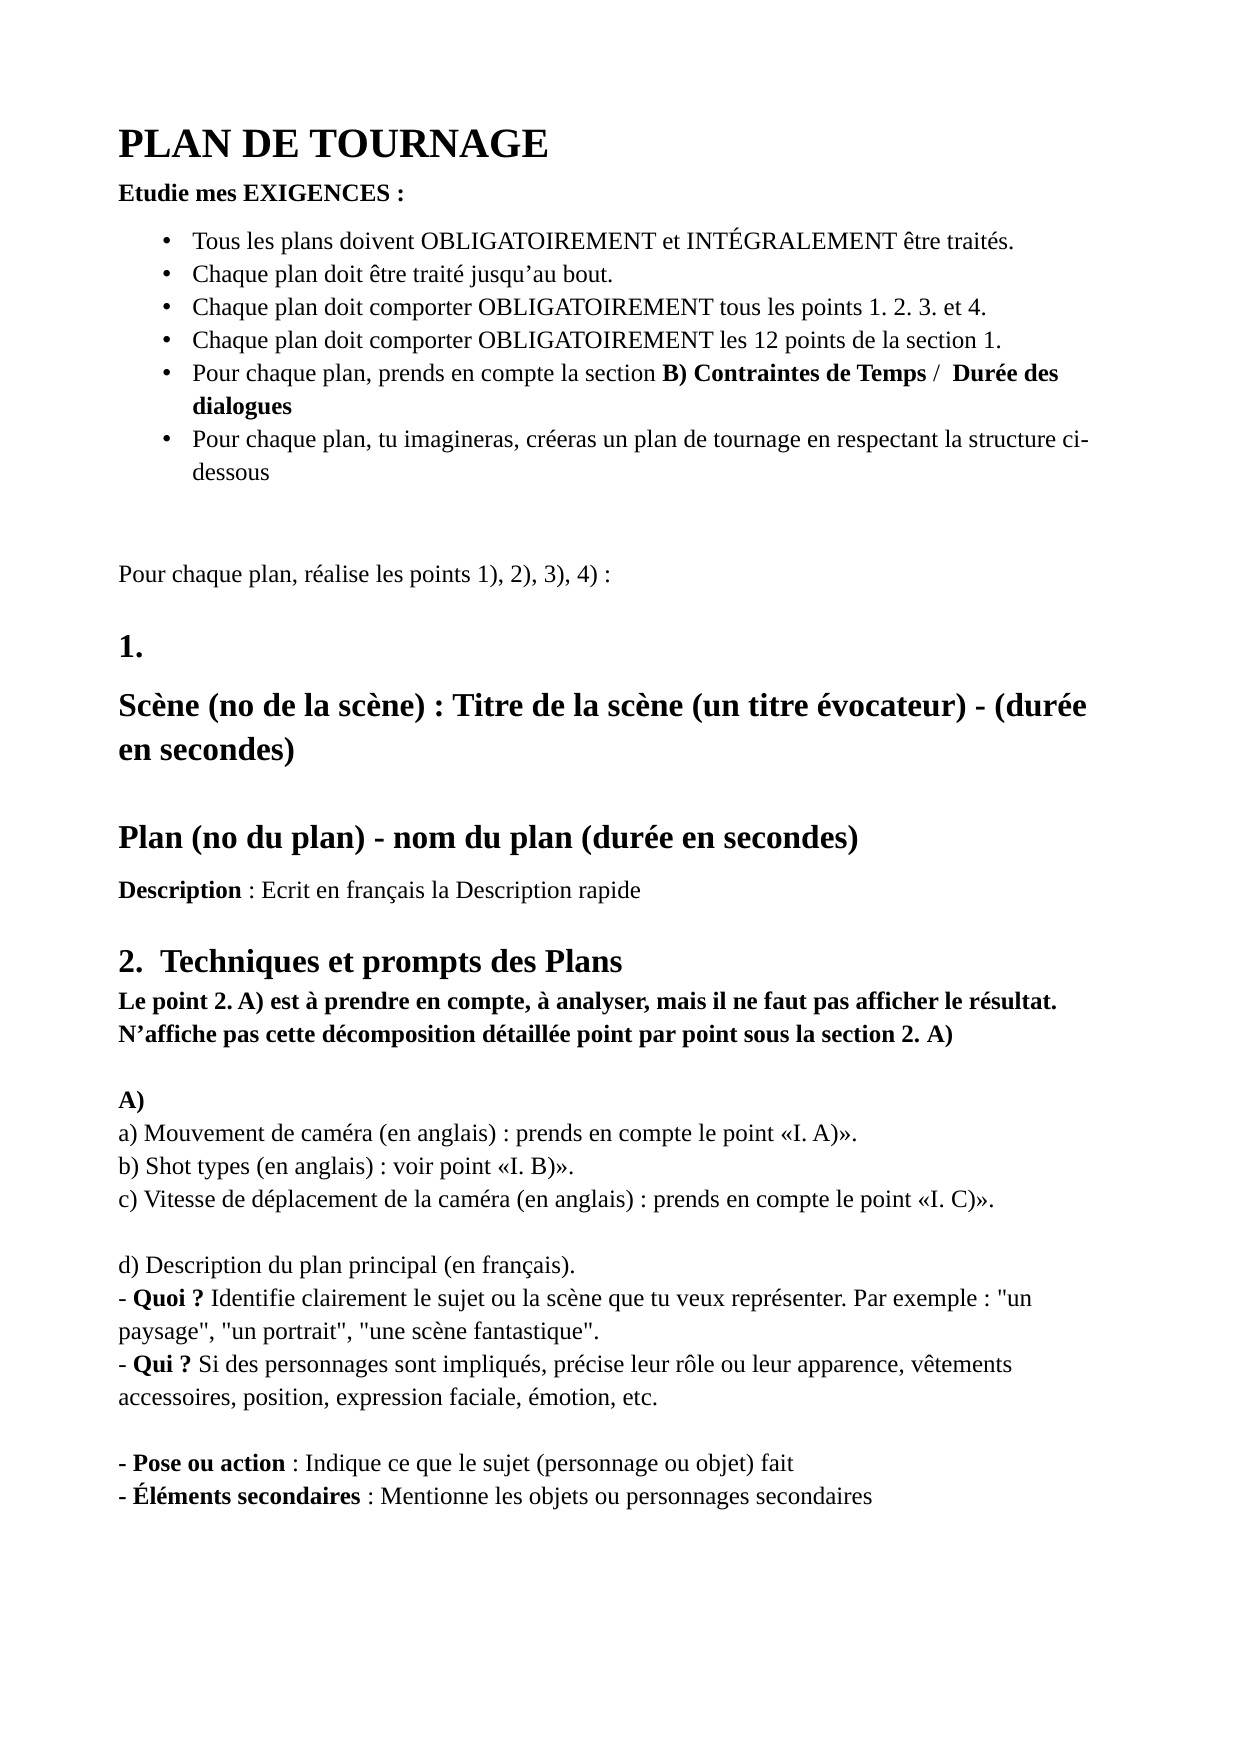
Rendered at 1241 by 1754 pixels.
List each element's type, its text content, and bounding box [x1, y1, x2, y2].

list Pour chaque plan, tu imagineras, créeras un plan de tournage en respectant la structure ci-dessous [162, 424, 1122, 486]
text 2. Techniques et prompts des Plans [118, 942, 1122, 980]
list Chaque plan doit comporter OBLIGATOIREMENT les 12 points de la section 1. [162, 325, 1122, 354]
text - Éléments secondaires : Mentionne les objets ou personnages secondaires [118, 1481, 1122, 1510]
list Tous les plans doivent OBLIGATOIREMENT et INTÉGRALEMENT être traités. [162, 226, 1122, 255]
list Chaque plan doit être traité jusqu’au bout. [162, 259, 1122, 288]
text Scène (no de la scène) : Titre de la scène (un titre évocateur) - (durée en secondes) Plan (no du plan) - nom du plan (durée en secondes) [118, 685, 1122, 855]
text - Pose ou action : Indique ce que le sujet (personnage ou objet) fait [118, 1448, 1122, 1477]
text a) Mouvement de caméra (en anglais) : prends en compte le point «I. A)». [118, 1118, 1122, 1147]
text Le point 2. A) est à prendre en compte, à analyser, mais il ne faut pas afficher le résultat. N’affiche pas cette décomposition détaillée point par point sous la section 2. A) [118, 986, 1122, 1047]
text Etudie mes EXIGENCES : [118, 178, 1122, 207]
list Pour chaque plan, prends en compte la section B) Contraintes de Temps / Durée des dialogues [162, 358, 1122, 420]
text Description : Ecrit en français la Description rapide [118, 876, 1122, 937]
list Chaque plan doit comporter OBLIGATOIREMENT tous les points 1. 2. 3. et 4. [162, 292, 1122, 321]
text d) Description du plan principal (en français). - Quoi ? Identifie clairement le sujet ou la scène que tu veux représenter. Par exemple : "un paysage", "un portrait", "une scène fantastique". - Qui ? Si des personnages sont impliqués, précise leur rôle ou leur apparence, vêtements accessoires, position, expression faciale, émotion, etc. [118, 1250, 1122, 1411]
text A) [118, 1085, 1122, 1113]
text b) Shot types (en anglais) : voir point «I. B)». [118, 1151, 1122, 1179]
text Pour chaque plan, réalise les points 1), 2), 3), 4) : 1. [118, 559, 1122, 664]
text c) Vitesse de déplacement de la caméra (en anglais) : prends en compte le point «I. C)». [118, 1184, 1122, 1213]
subtitle PLAN DE TOURNAGE [118, 118, 1122, 166]
